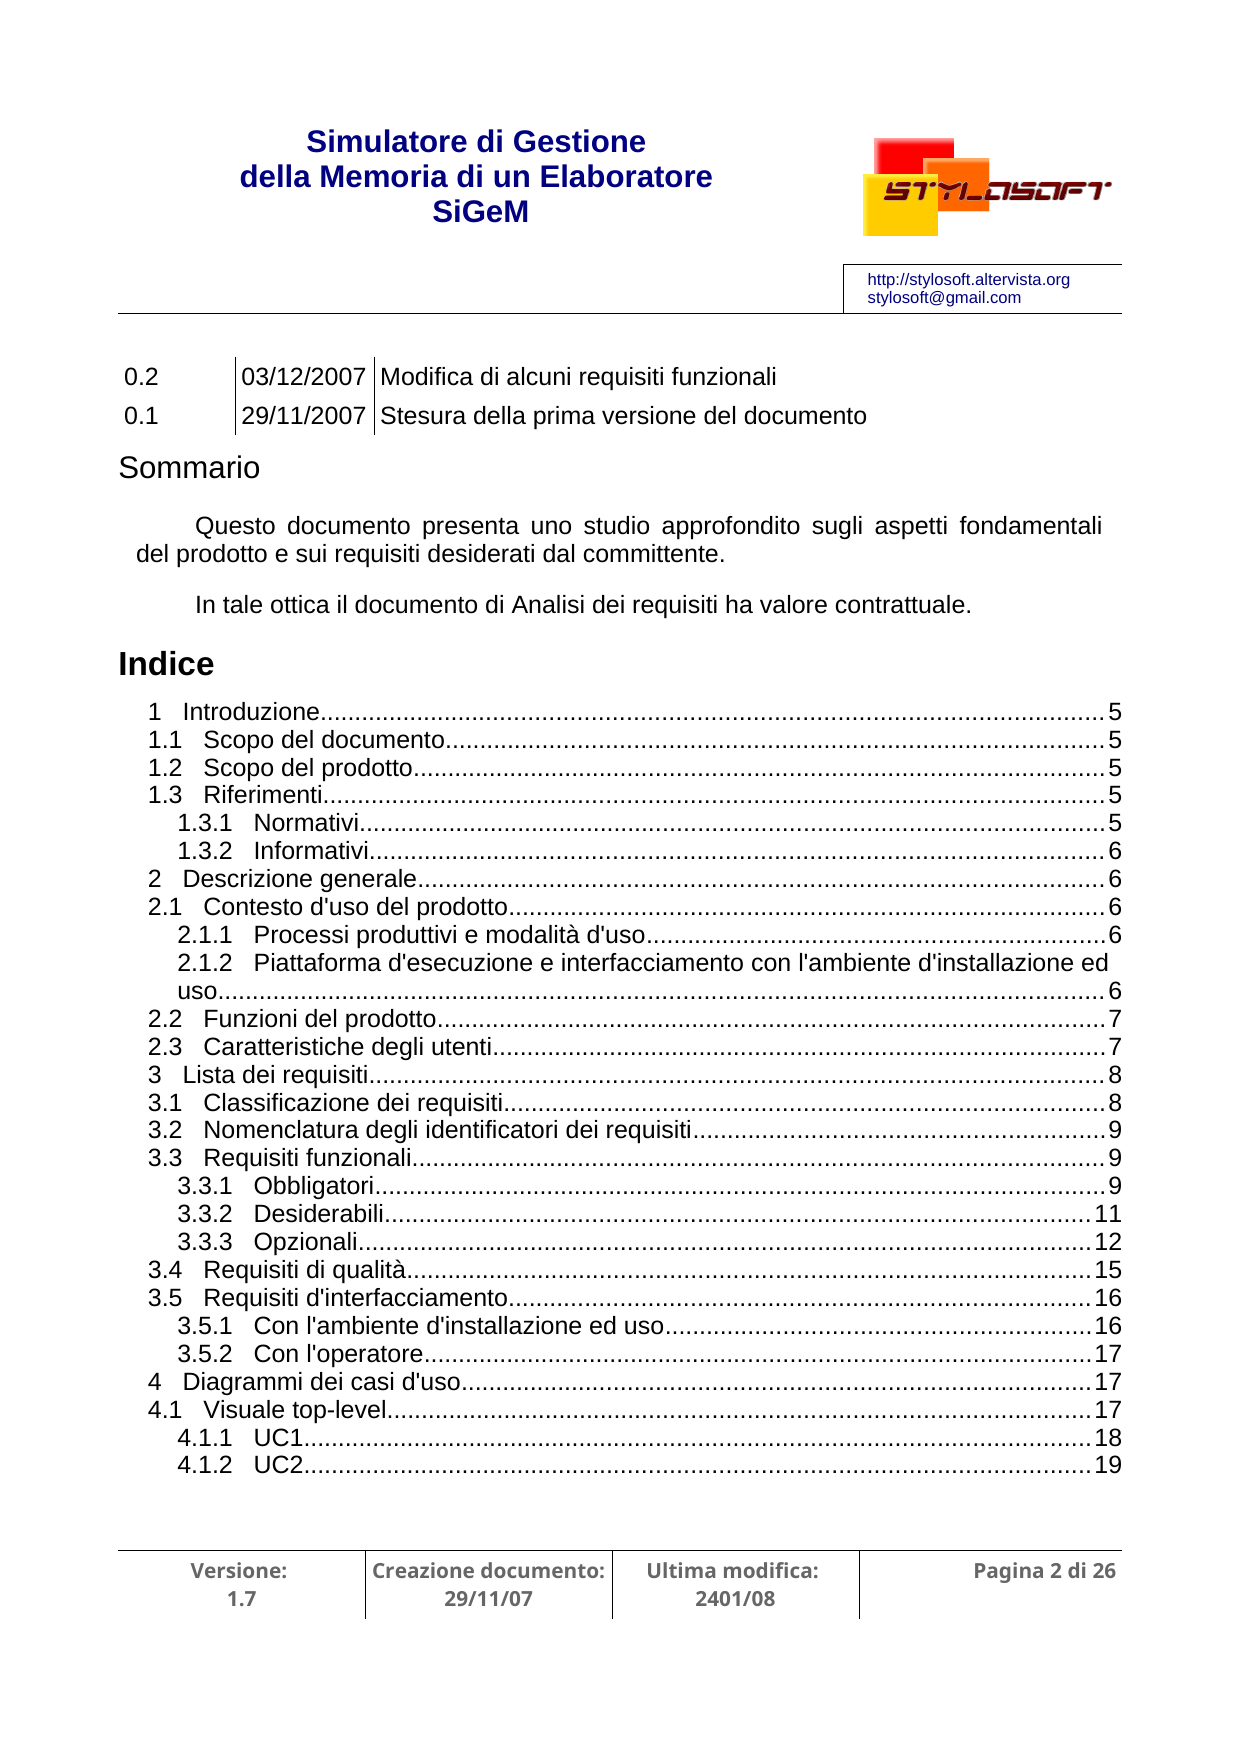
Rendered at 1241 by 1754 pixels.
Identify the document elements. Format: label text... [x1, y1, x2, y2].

text 2.2 Funzioni del prodotto 7 [148, 1004, 1122, 1032]
text 4.1.1 UC1 18 [177, 1423, 1122, 1451]
text 3 Lista dei requisiti 8 [148, 1060, 1122, 1088]
text 3.3.1 Obbligatori 9 [177, 1172, 1122, 1200]
text 3.5.1 Con l'ambiente d'installazione ed uso 16 [177, 1312, 1122, 1339]
text 3.5 Requisiti d'interfacciamento 16 [148, 1284, 1122, 1312]
text 2.1 Contesto d'uso del prodotto 6 [148, 893, 1122, 921]
table_cell 0.1 [118, 396, 235, 435]
text 1.3.2 Informativi 6 [177, 837, 1122, 865]
table_cell Stesura della prima versione del documento [375, 396, 1122, 435]
table_cell 29/11/2007 [236, 396, 374, 435]
text 4.1 Visuale top-level 17 [148, 1395, 1122, 1423]
text 1.1 Scopo del documento 5 [148, 725, 1122, 753]
text 1.2 Scopo del prodotto 5 [148, 753, 1122, 781]
text 1.3 Riferimenti 5 [148, 781, 1122, 809]
text 3.4 Requisiti di qualità 15 [148, 1256, 1122, 1284]
picture [848, 123, 1117, 247]
subtitle Sommario [118, 450, 1122, 485]
text 3.3.2 Desiderabili 11 [177, 1200, 1122, 1228]
text 1 Introduzione 5 [148, 697, 1122, 725]
text 2 Descrizione generale 6 [148, 865, 1122, 893]
table_cell 03/12/2007 [236, 357, 374, 396]
text 3.1 Classificazione dei requisiti 8 [148, 1088, 1122, 1116]
text 3.5.2 Con l'operatore 17 [177, 1339, 1122, 1367]
text 3.3.3 Opzionali 12 [177, 1228, 1122, 1256]
text 3.3 Requisiti funzionali 9 [148, 1144, 1122, 1172]
subtitle Indice [118, 645, 1122, 683]
text 2.1.2 Piattaforma d'esecuzione e interfacciamento con l'ambiente d'installazione ed uso 6 [177, 949, 1122, 1004]
text 3.2 Nomenclatura degli identificatori dei requisiti 9 [148, 1116, 1122, 1144]
table_cell 0.2 [118, 357, 235, 396]
text 4 Diagrammi dei casi d'uso 17 [148, 1367, 1122, 1395]
text 4.1.2 UC2 19 [177, 1451, 1122, 1479]
table_cell Modifica di alcuni requisiti funzionali [375, 357, 1122, 396]
text 1.3.1 Normativi 5 [177, 809, 1122, 837]
text 2.3 Caratteristiche degli utenti 7 [148, 1032, 1122, 1060]
text Questo documento presenta uno studio approfondito sugli aspetti fondamentali del prodotto e sui requisiti desiderati dal committente. [136, 512, 1104, 567]
text In tale ottica il documento di Analisi dei requisiti ha valore contrattuale. [136, 591, 1104, 619]
text 2.1.1 Processi produttivi e modalità d'uso 6 [177, 921, 1122, 949]
